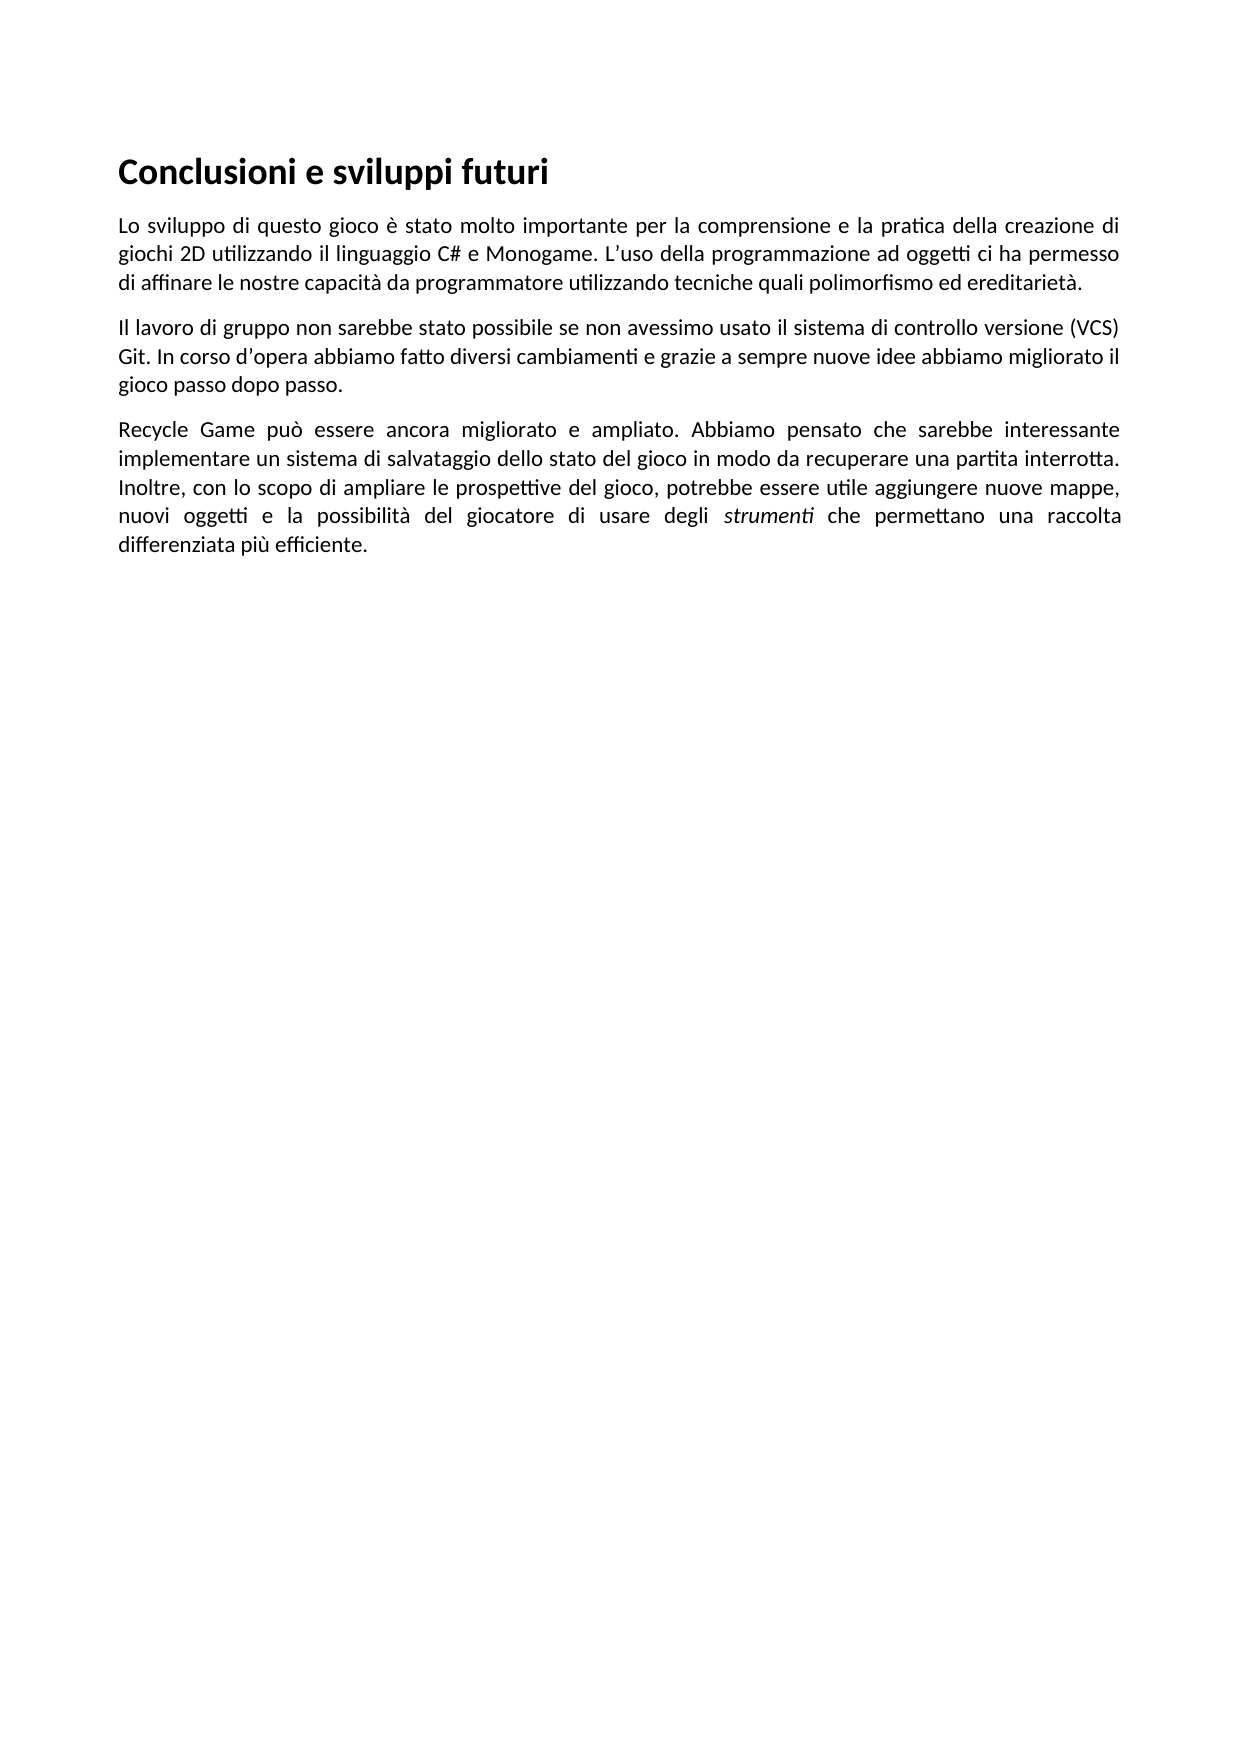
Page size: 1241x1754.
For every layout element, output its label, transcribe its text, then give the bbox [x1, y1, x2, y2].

text Il lavoro di gruppo non sarebbe stato possibile se non avessimo usato il sistema di controllo versione (VCS) Git. In corso d’opera abbiamo fatto diversi cambiamenti e grazie a sempre nuove idee abbiamo migliorato il gioco passo dopo passo. [118, 313, 1122, 398]
text Recycle Game può essere ancora migliorato e ampliato. Abbiamo pensato che sarebbe interessante implementare un sistema di salvataggio dello stato del gioco in modo da recuperare una partita interrotta. Inoltre, con lo scopo di ampliare le prospettive del gioco, potrebbe essere utile aggiungere nuove mappe, nuovi oggetti e la possibilità del giocatore di usare degli strumenti che permettano una raccolta differenziata più efficiente. [118, 416, 1122, 558]
text Conclusioni e sviluppi futuri [118, 148, 1122, 193]
text Lo sviluppo di questo gioco è stato molto importante per la comprensione e la pratica della creazione di giochi 2D utilizzando il linguaggio C# e Monogame. L’uso della programmazione ad oggetti ci ha permesso di affinare le nostre capacità da programmatore utilizzando tecniche quali polimorfismo ed ereditarietà. [118, 211, 1122, 296]
